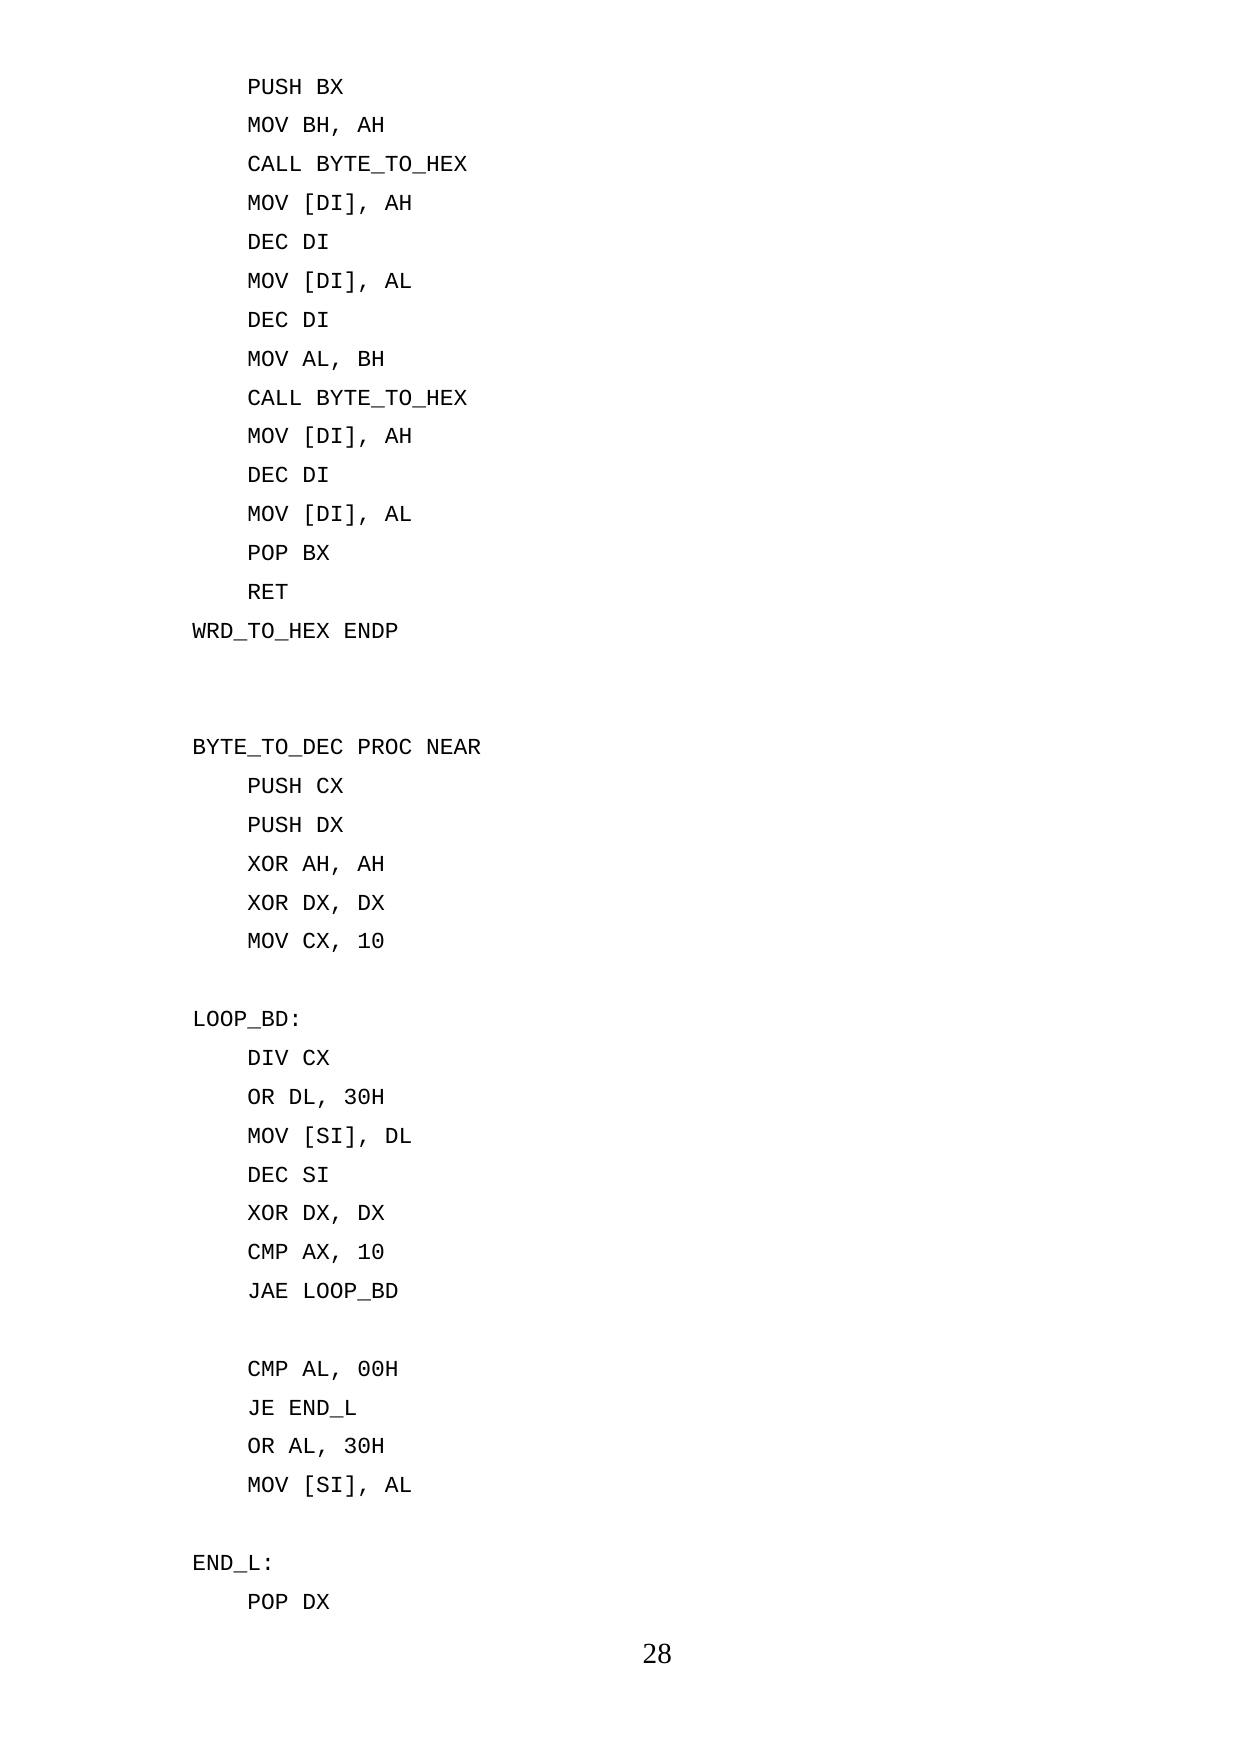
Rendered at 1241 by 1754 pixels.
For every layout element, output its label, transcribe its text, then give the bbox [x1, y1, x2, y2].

text DEC DI [118, 463, 1122, 489]
text MOV [DI], AH [118, 192, 1122, 217]
text PUSH DX [118, 813, 1122, 839]
text POP BX [118, 541, 1122, 567]
text DEC DI [118, 230, 1122, 256]
text DEC DI [118, 308, 1122, 334]
text CMP AX, 10 [118, 1241, 1122, 1267]
text DEC SI [118, 1163, 1122, 1189]
text POP DX [118, 1590, 1122, 1616]
text XOR AH, AH [118, 852, 1122, 878]
text MOV BH, AH [118, 114, 1122, 140]
text XOR DX, DX [118, 1202, 1122, 1228]
text DIV CX [118, 1046, 1122, 1072]
text MOV [SI], DL [118, 1124, 1122, 1150]
text END_L: [118, 1551, 1122, 1577]
text RET [118, 580, 1122, 606]
text XOR DX, DX [118, 891, 1122, 917]
text OR DL, 30H [118, 1085, 1122, 1111]
text CALL BYTE_TO_HEX [118, 153, 1122, 179]
text PUSH BX [118, 75, 1122, 101]
text CALL BYTE_TO_HEX [118, 386, 1122, 412]
text WRD_TO_HEX ENDP [118, 619, 1122, 645]
text CMP AL, 00H [118, 1357, 1122, 1383]
text MOV CX, 10 [118, 930, 1122, 956]
text MOV AL, BH [118, 347, 1122, 373]
text LOOP_BD: [118, 1007, 1122, 1033]
text PUSH CX [118, 774, 1122, 800]
text MOV [SI], AL [118, 1474, 1122, 1500]
text MOV [DI], AL [118, 269, 1122, 295]
text JAE LOOP_BD [118, 1279, 1122, 1305]
text JE END_L [118, 1396, 1122, 1422]
text BYTE_TO_DEC PROC NEAR [118, 736, 1122, 761]
text MOV [DI], AH [118, 425, 1122, 451]
text OR AL, 30H [118, 1435, 1122, 1461]
text MOV [DI], AL [118, 502, 1122, 528]
